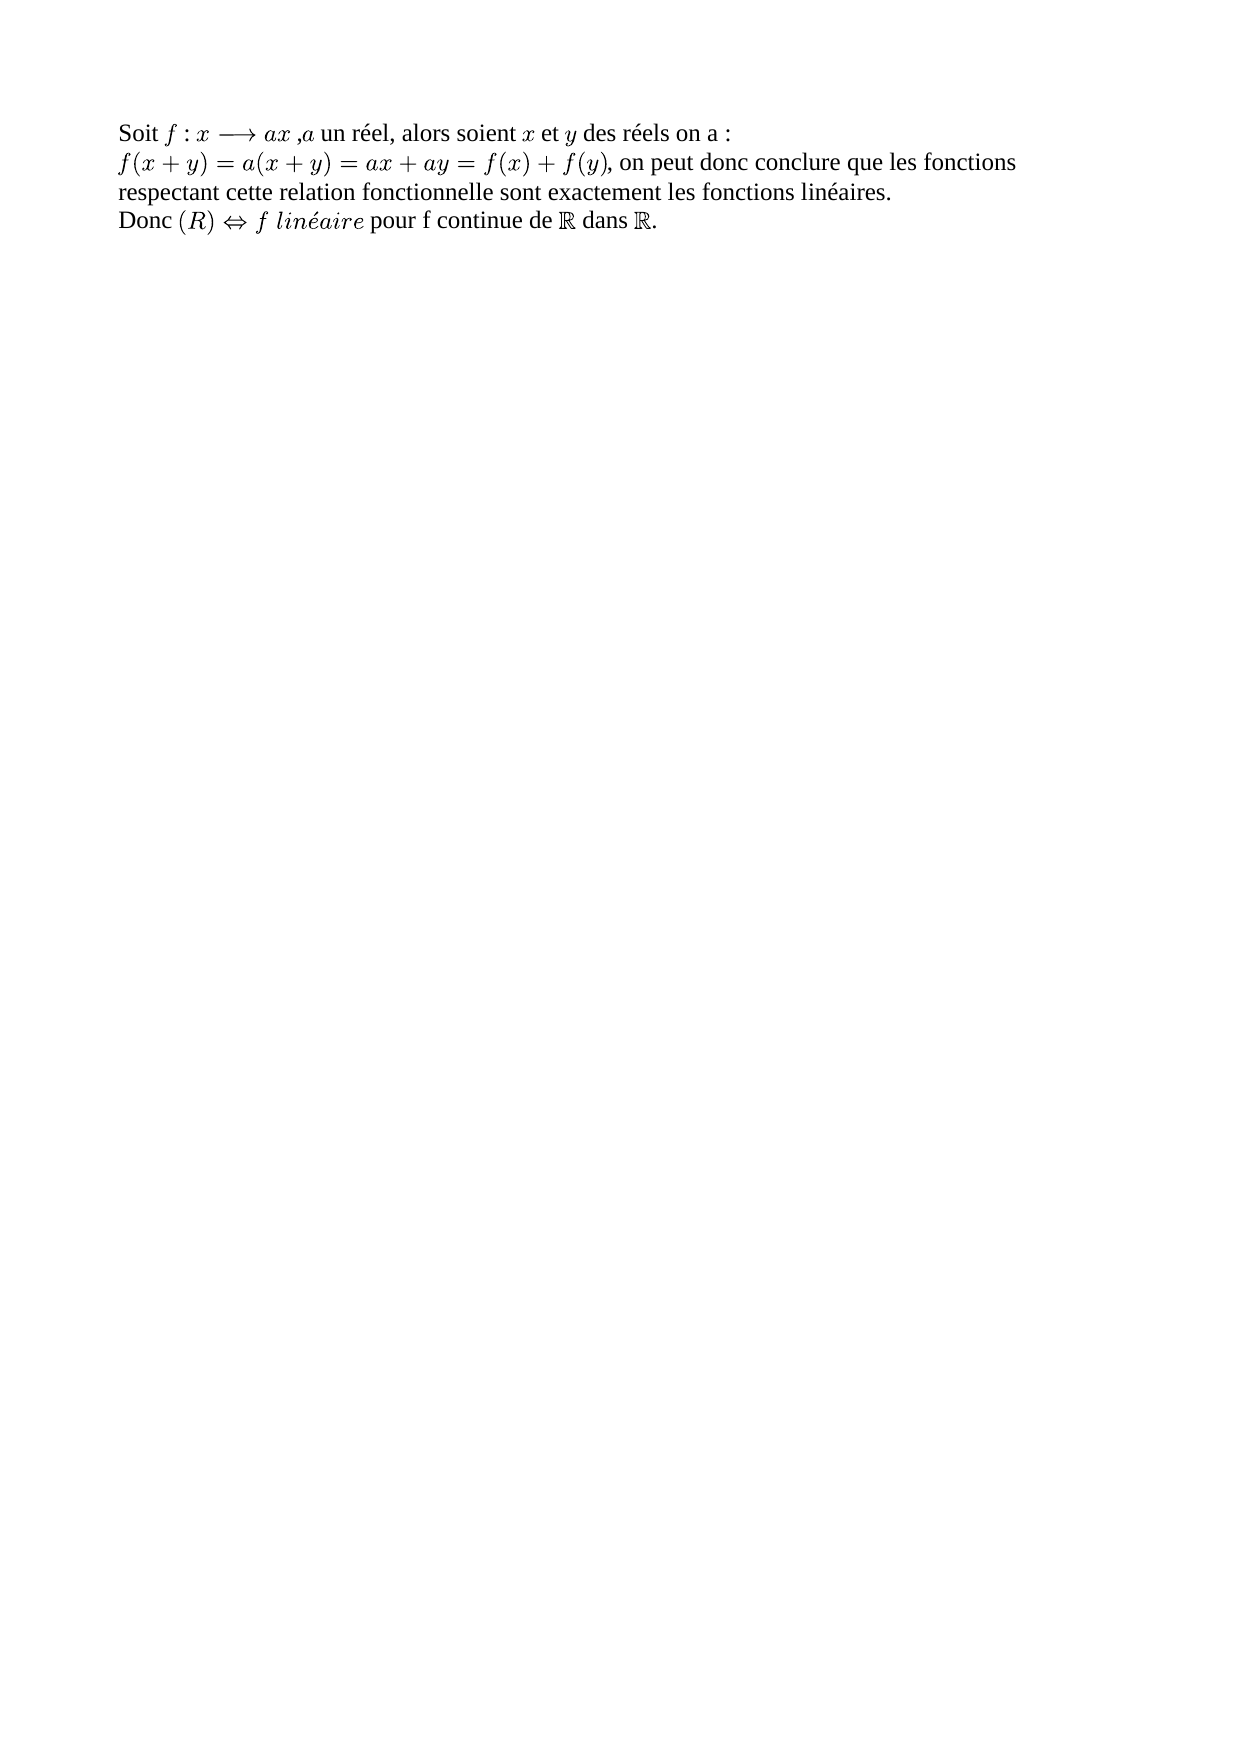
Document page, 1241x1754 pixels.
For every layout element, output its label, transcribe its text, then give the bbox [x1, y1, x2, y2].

text Donc pour f continue de dans . [118, 205, 1122, 235]
text , on peut donc conclure que les fonctions respectant cette relation fonctionnelle sont exactement les fonctions linéaires. [118, 147, 1122, 205]
text Soit : , un réel, alors soient et des réels on a : [118, 118, 1122, 147]
